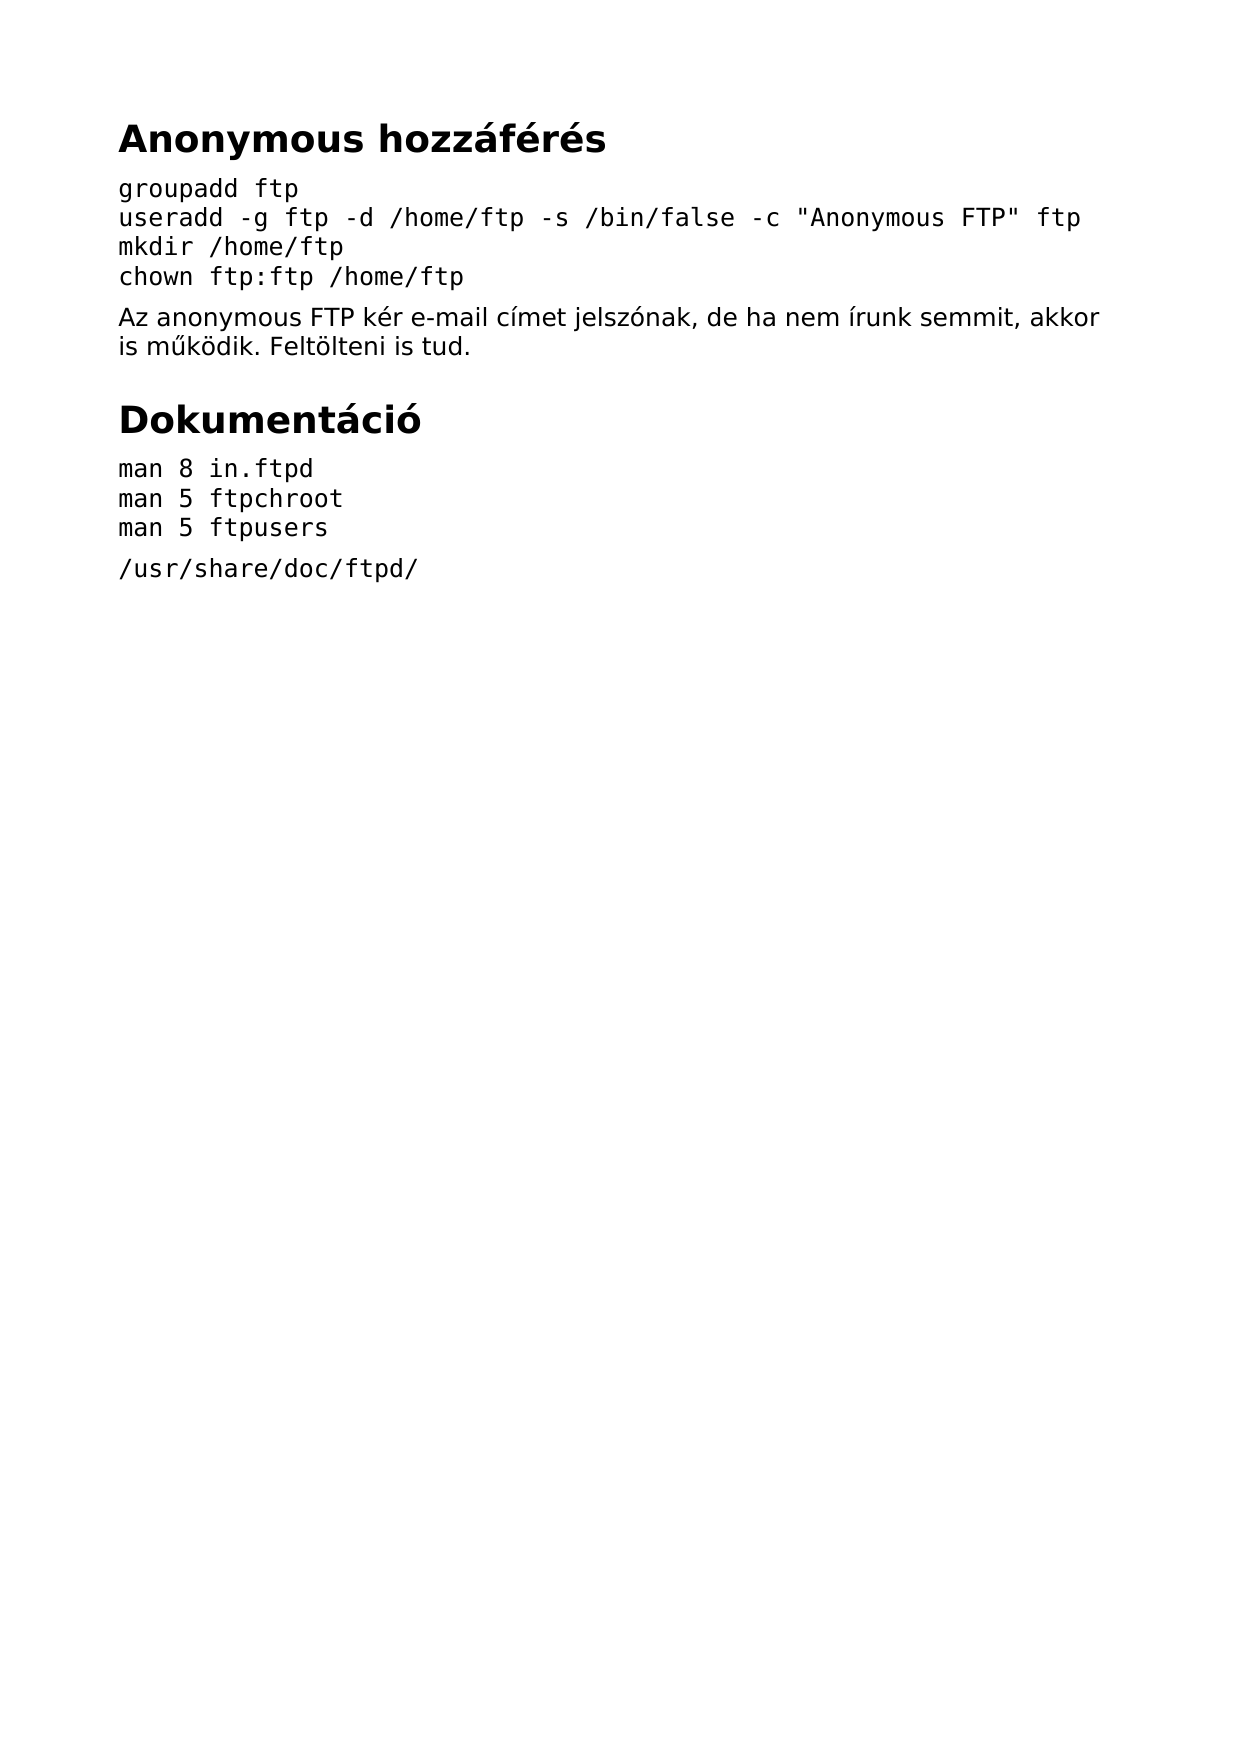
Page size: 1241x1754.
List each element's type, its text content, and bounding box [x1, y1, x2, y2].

subtitle Dokumentáció [118, 398, 1122, 442]
text man 8 in.ftpd man 5 ftpchroot man 5 ftpusers [118, 455, 1122, 542]
subtitle Anonymous hozzáférés [118, 118, 1122, 162]
text Az anonymous FTP kér e-mail címet jelszónak, de ha nem írunk semmit, akkor is működik. Feltölteni is tud. [118, 303, 1122, 361]
text /usr/share/doc/ftpd/ [118, 554, 1122, 583]
text groupadd ftp useradd -g ftp -d /home/ftp -s /bin/false -c "Anonymous FTP" ftp mkdir /home/ftp chown ftp:ftp /home/ftp [118, 174, 1122, 291]
